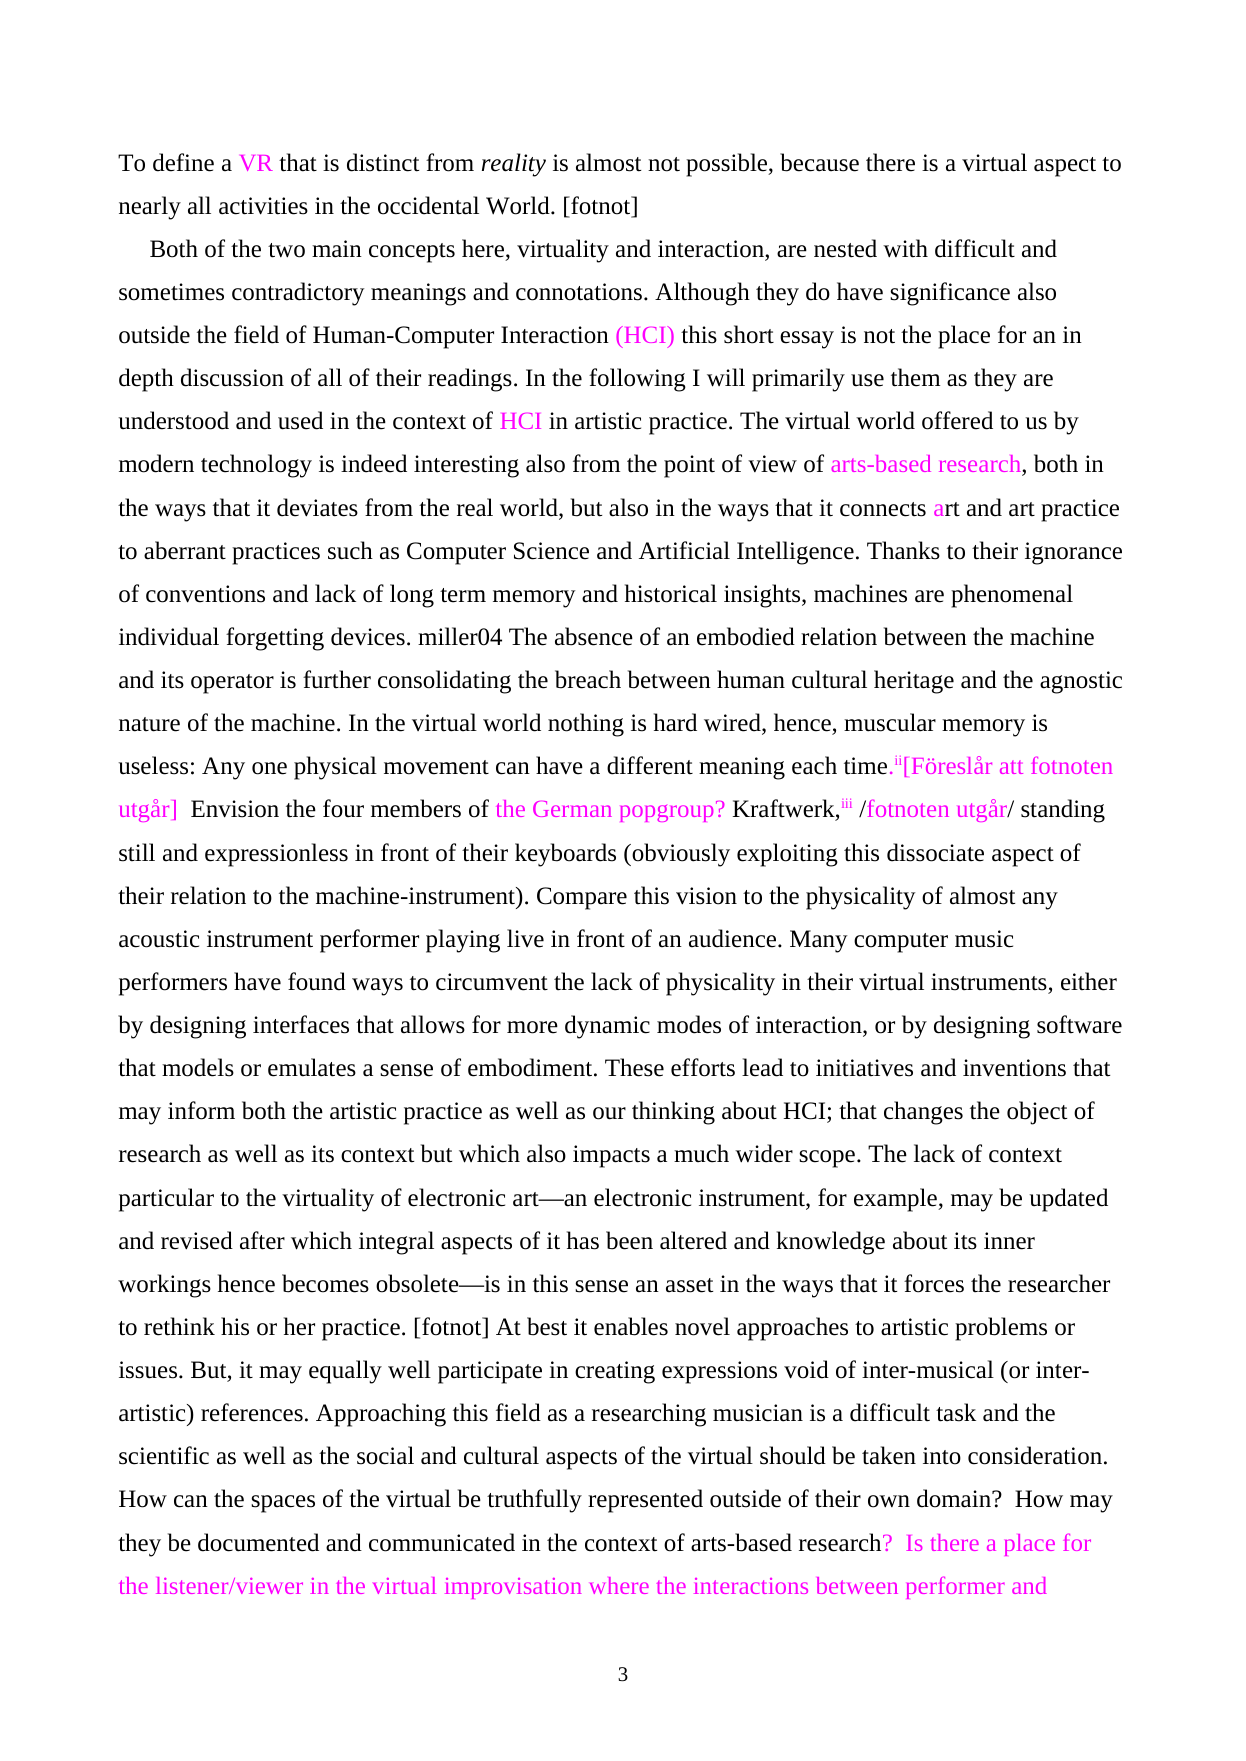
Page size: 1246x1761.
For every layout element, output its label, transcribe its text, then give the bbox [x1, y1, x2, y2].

text To define a VR that is distinct from reality is almost not possible, because there is a virtual aspect to nearly all activities in the occidental World. [fotnot] [118, 148, 1128, 219]
text Both of the two main concepts here, virtuality and interaction, are nested with difficult and sometimes contradictory meanings and connotations. Although they do have significance also outside the field of Human-Computer Interaction (HCI) this short essay is not the place for an in depth discussion of all of their readings. In the following I will primarily use them as they are understood and used in the context of HCI in artistic practice. The virtual world offered to us by modern technology is indeed interesting also from the point of view of arts-based research, both in the ways that it deviates from the real world, but also in the ways that it connects art and art practice to aberrant practices such as Computer Science and Artificial Intelligence. Thanks to their ignorance of conventions and lack of long term memory and historical insights, machines are phenomenal individual forgetting devices. miller04 The absence of an embodied relation between the machine and its operator is further consolidating the breach between human cultural heritage and the agnostic nature of the machine. In the virtual world nothing is hard wired, hence, muscular memory is useless: Any one physical movement can have a different meaning each time.[Föreslår att fotnoten utgår] Envision the four members of the German popgroup? Kraftwerk, /fotnoten utgår/ standing still and expressionless in front of their keyboards (obviously exploiting this dissociate aspect of their relation to the machine-instrument). Compare this vision to the physicality of almost any acoustic instrument performer playing live in front of an audience. Many computer music performers have found ways to circumvent the lack of physicality in their virtual instruments, either by designing interfaces that allows for more dynamic modes of interaction, or by designing software that models or emulates a sense of embodiment. These efforts lead to initiatives and inventions that may inform both the artistic practice as well as our thinking about HCI; that changes the object of research as well as its context but which also impacts a much wider scope. The lack of context particular to the virtuality of electronic art—an electronic instrument, for example, may be updated and revised after which integral aspects of it has been altered and knowledge about its inner workings hence becomes obsolete—is in this sense an asset in the ways that it forces the researcher to rethink his or her practice. [fotnot] At best it enables novel approaches to artistic problems or issues. But, it may equally well participate in creating expressions void of inter-musical (or inter-artistic) references. Approaching this field as a researching musician is a difficult task and the scientific as well as the social and cultural aspects of the virtual should be taken into consideration. How can the spaces of the virtual be truthfully represented outside of their own domain? How may they be documented and communicated in the context of arts-based research? Is there a place for the listener/viewer in the virtual improvisation where the interactions between performer and [118, 234, 1128, 1599]
